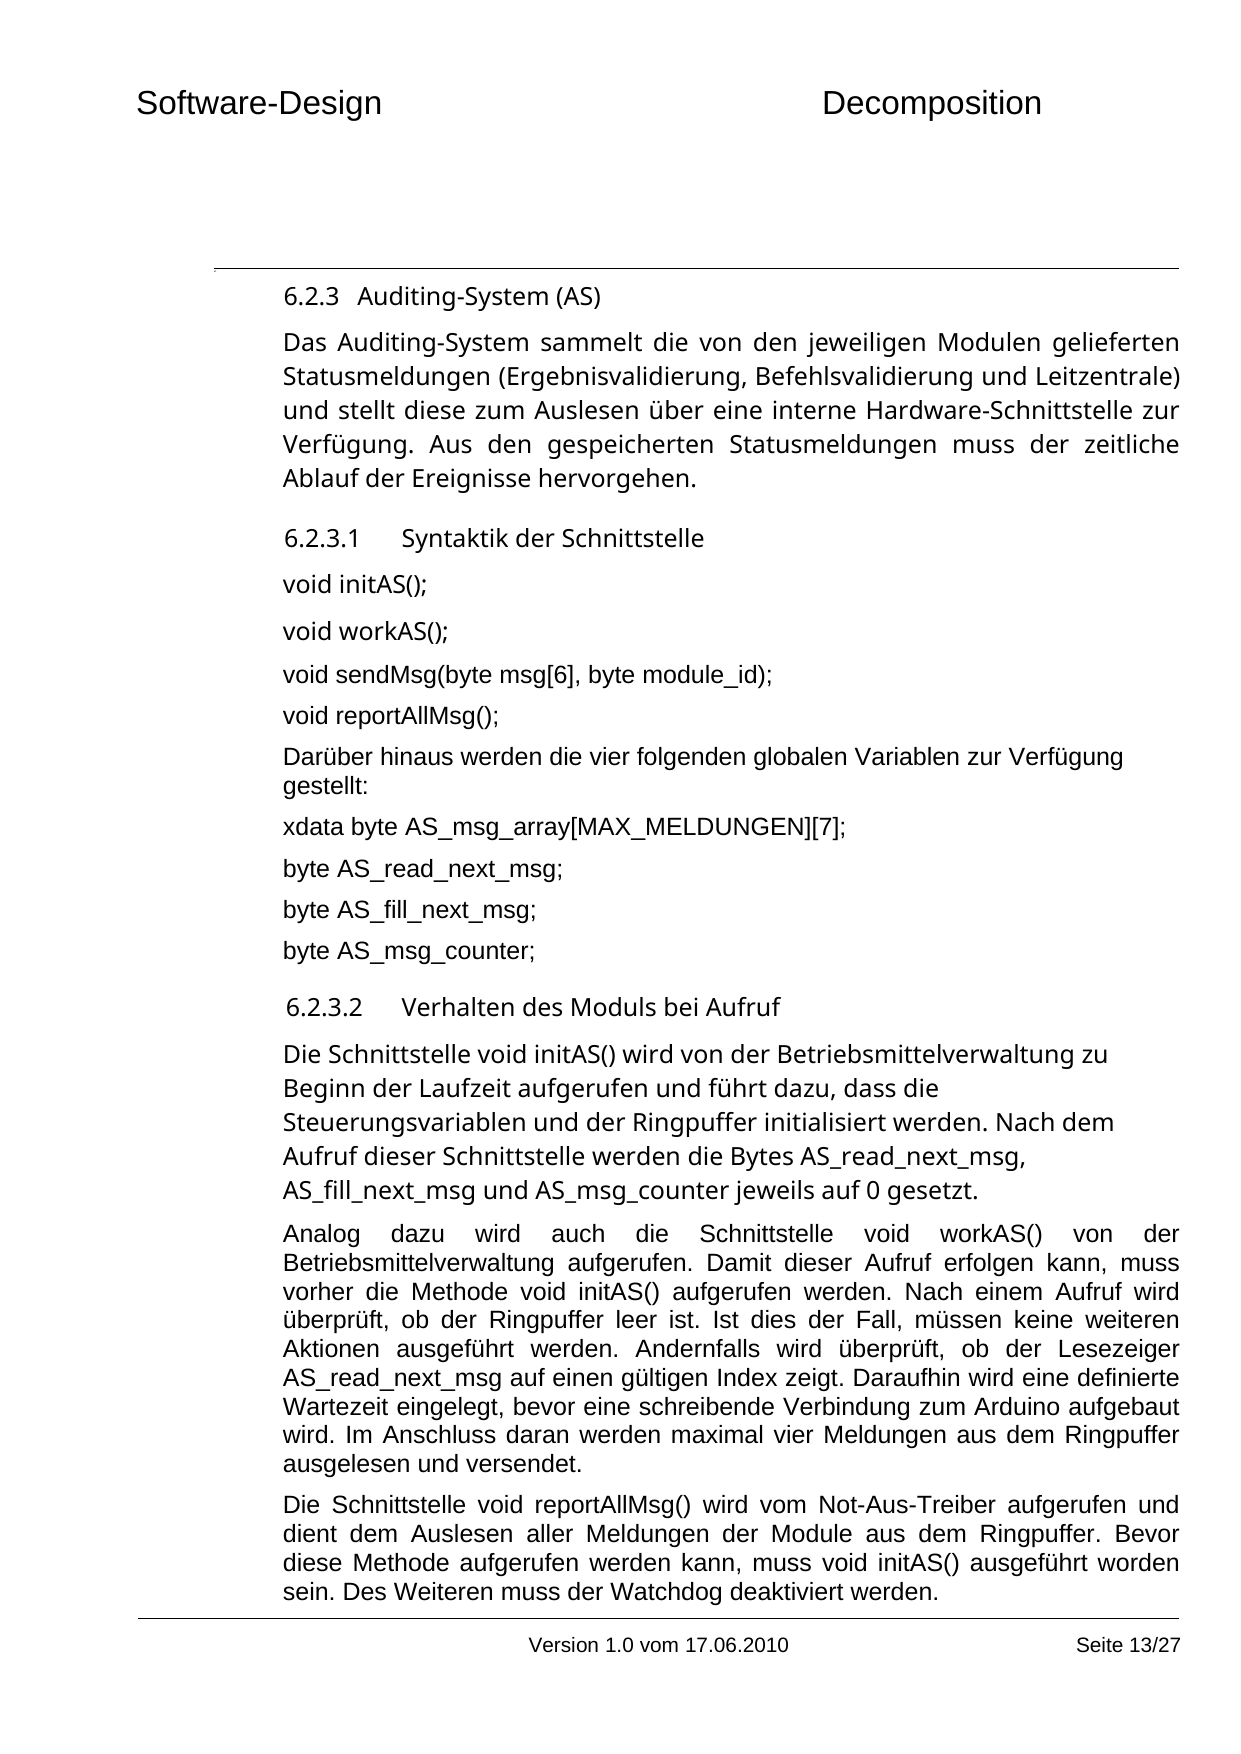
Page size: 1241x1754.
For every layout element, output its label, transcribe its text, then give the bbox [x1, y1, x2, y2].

text void workAS(); [283, 613, 1181, 647]
text byte AS_msg_counter; [283, 936, 1181, 965]
text xdata byte AS_msg_array[MAX_MELDUNGEN][7]; [283, 812, 1181, 841]
text Die Schnittstelle void reportAllMsg() wird vom Not-Aus-Treiber aufgerufen und dient dem Auslesen aller Meldungen der Module aus dem Ringpuffer. Bevor diese Methode aufgerufen werden kann, muss void initAS() ausgeführt worden sein. Des Weiteren muss der Watchdog deaktiviert werden. [283, 1491, 1181, 1606]
text byte AS_fill_next_msg; [283, 895, 1181, 924]
text void sendMsg(byte msg[6], byte module_id); [283, 660, 1181, 689]
text byte AS_read_next_msg; [283, 854, 1181, 882]
subtitle Auditing-System (AS) [283, 289, 1181, 312]
text Analog dazu wird auch die Schnittstelle void workAS() von der Betriebsmittelverwaltung aufgerufen. Damit dieser Aufruf erfolgen kann, muss vorher die Methode void initAS() aufgerufen werden. Nach einem Aufruf wird überprüft, ob der Ringpuffer leer ist. Ist dies der Fall, müssen keine weiteren Aktionen ausgeführt werden. Andernfalls wird überprüft, ob der Lesezeiger AS_read_next_msg auf einen gültigen Index zeigt. Daraufhin wird eine definierte Wartezeit eingelegt, bevor eine schreibende Verbindung zum Arduino aufgebaut wird. Im Anschluss daran werden maximal vier Meldungen aus dem Ringpuffer ausgelesen und versendet. [283, 1219, 1181, 1478]
text Die Schnittstelle void initAS() wird von der Betriebsmittelverwaltung zu Beginn der Laufzeit aufgerufen und führt dazu, dass die Steuerungsvariablen und der Ringpuffer initialisiert werden. Nach dem Aufruf dieser Schnittstelle werden die Bytes AS_read_next_msg, AS_fill_next_msg und AS_msg_counter jeweils auf 0 gesetzt. [283, 1036, 1181, 1207]
list Das Auditing-System sammelt die von den jeweiligen Modulen gelieferten Statusmeldungen (Ergebnisvalidierung, Befehlsvalidierung und Leitzentrale) und stellt diese zum Auslesen über eine interne Hardware-Schnittstelle zur Verfügung. Aus den gespeicherten Statusmeldungen muss der zeitliche Ablauf der Ereignisse hervorgehen. [283, 325, 1181, 495]
text void reportAllMsg(); [283, 701, 1181, 730]
subtitle Verhalten des Moduls bei Aufruf [286, 990, 1181, 1024]
subtitle Syntaktik der Schnittstelle [284, 520, 1181, 554]
text Darüber hinaus werden die vier folgenden globalen Variablen zur Verfügung gestellt: [283, 742, 1181, 800]
text void initAS(); [283, 567, 1181, 601]
